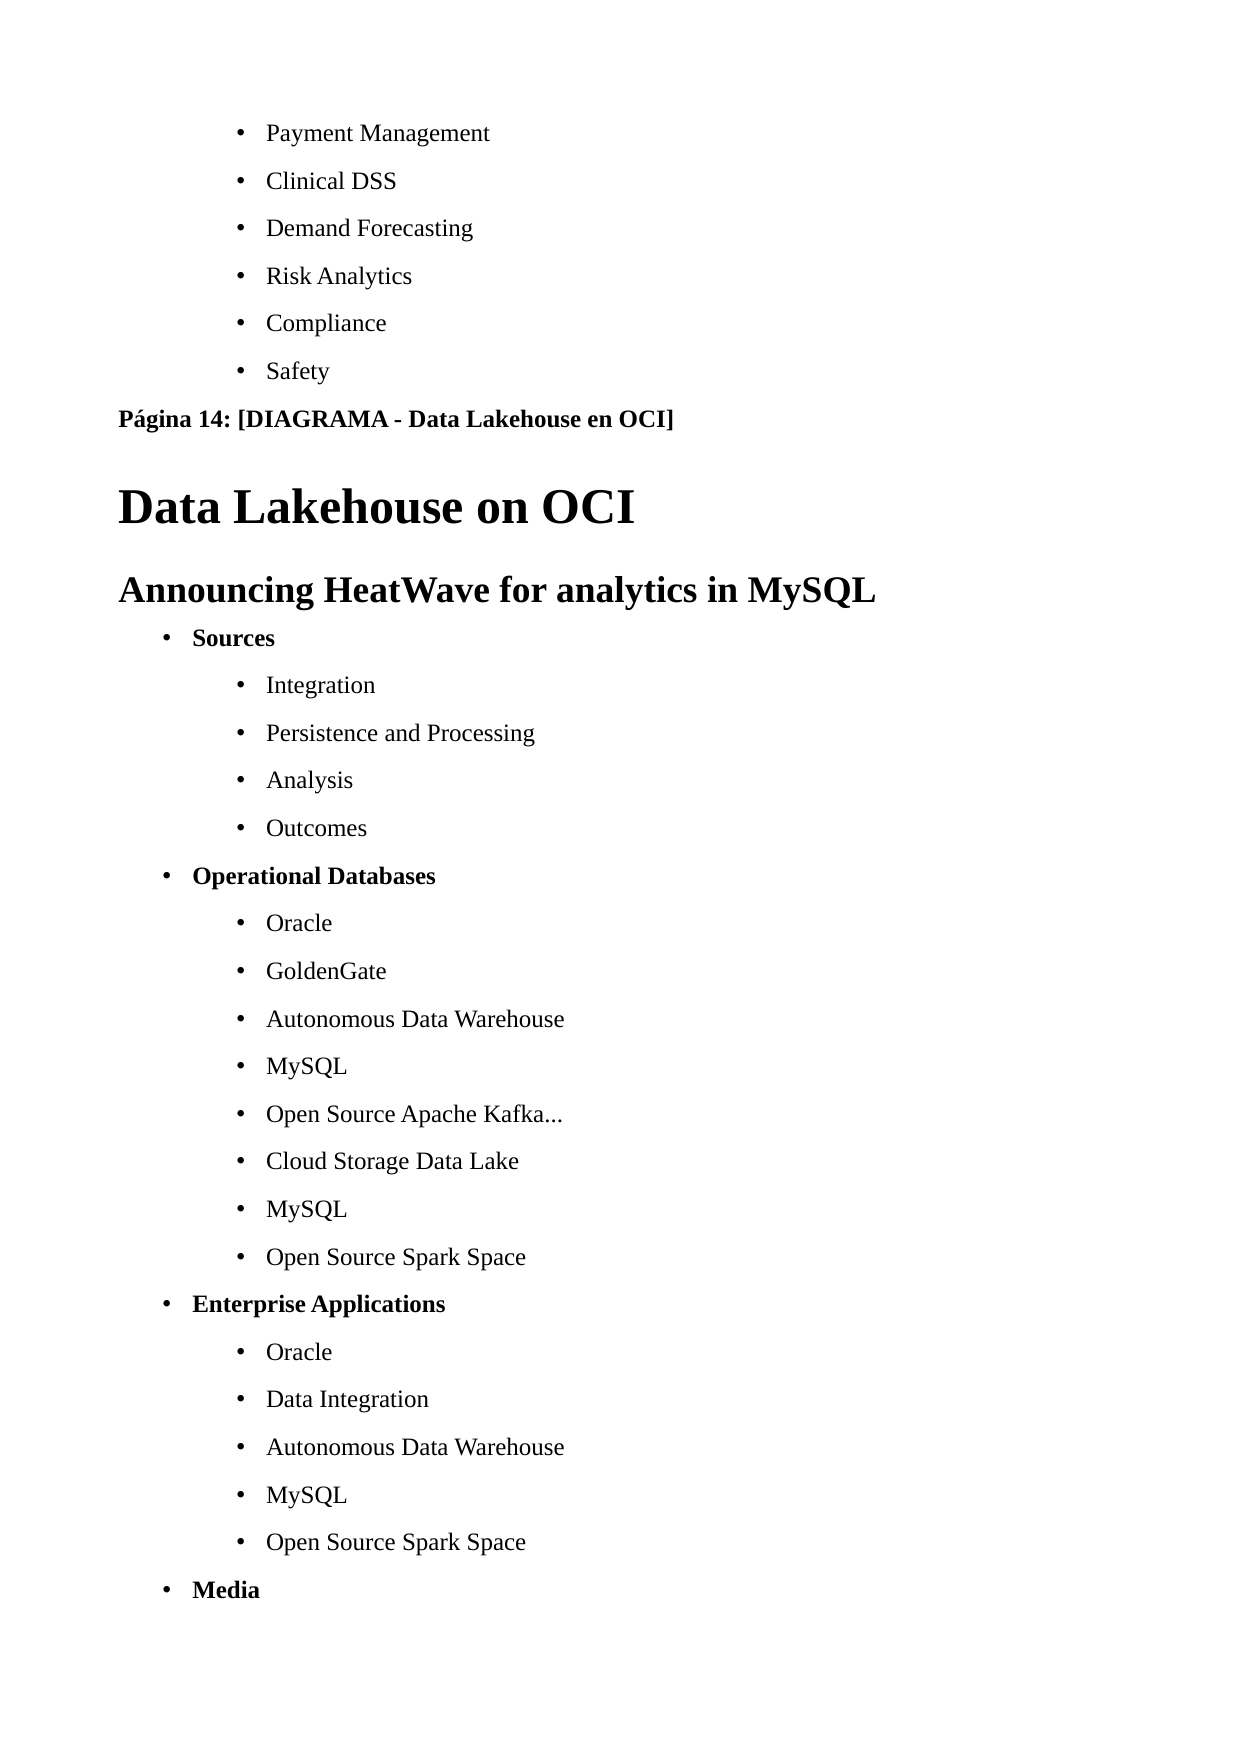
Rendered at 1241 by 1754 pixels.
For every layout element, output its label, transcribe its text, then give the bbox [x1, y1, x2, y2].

list Integration [236, 670, 1122, 699]
list Media [162, 1575, 1122, 1604]
list Outcomes [236, 813, 1122, 842]
list Open Source Apache Kafka... [236, 1099, 1122, 1128]
list Data Integration [236, 1384, 1122, 1413]
list Autonomous Data Warehouse [236, 1432, 1122, 1461]
list Cloud Storage Data Lake [236, 1146, 1122, 1175]
list MySQL [236, 1480, 1122, 1508]
subtitle Data Lakehouse on OCI [118, 476, 1122, 534]
list Demand Forecasting [236, 213, 1122, 242]
list Clinical DSS [236, 166, 1122, 194]
list Open Source Spark Space [236, 1242, 1122, 1270]
list MySQL [236, 1051, 1122, 1080]
list Sources [162, 623, 1122, 652]
list Compliance [236, 308, 1122, 337]
list Payment Management [236, 118, 1122, 147]
list MySQL [236, 1194, 1122, 1223]
list Oracle [236, 1337, 1122, 1366]
list Autonomous Data Warehouse [236, 1004, 1122, 1032]
list Oracle [236, 908, 1122, 937]
list Analysis [236, 766, 1122, 794]
list Risk Analytics [236, 261, 1122, 290]
list Enterprise Applications [162, 1289, 1122, 1318]
list Persistence and Processing [236, 718, 1122, 747]
list Safety [236, 356, 1122, 385]
text Página 14: [DIAGRAMA - Data Lakehouse en OCI] [118, 404, 1122, 432]
list Open Source Spark Space [236, 1527, 1122, 1556]
list Operational Databases [162, 861, 1122, 889]
list GoldenGate [236, 956, 1122, 985]
subtitle Announcing HeatWave for analytics in MySQL [118, 567, 1122, 610]
